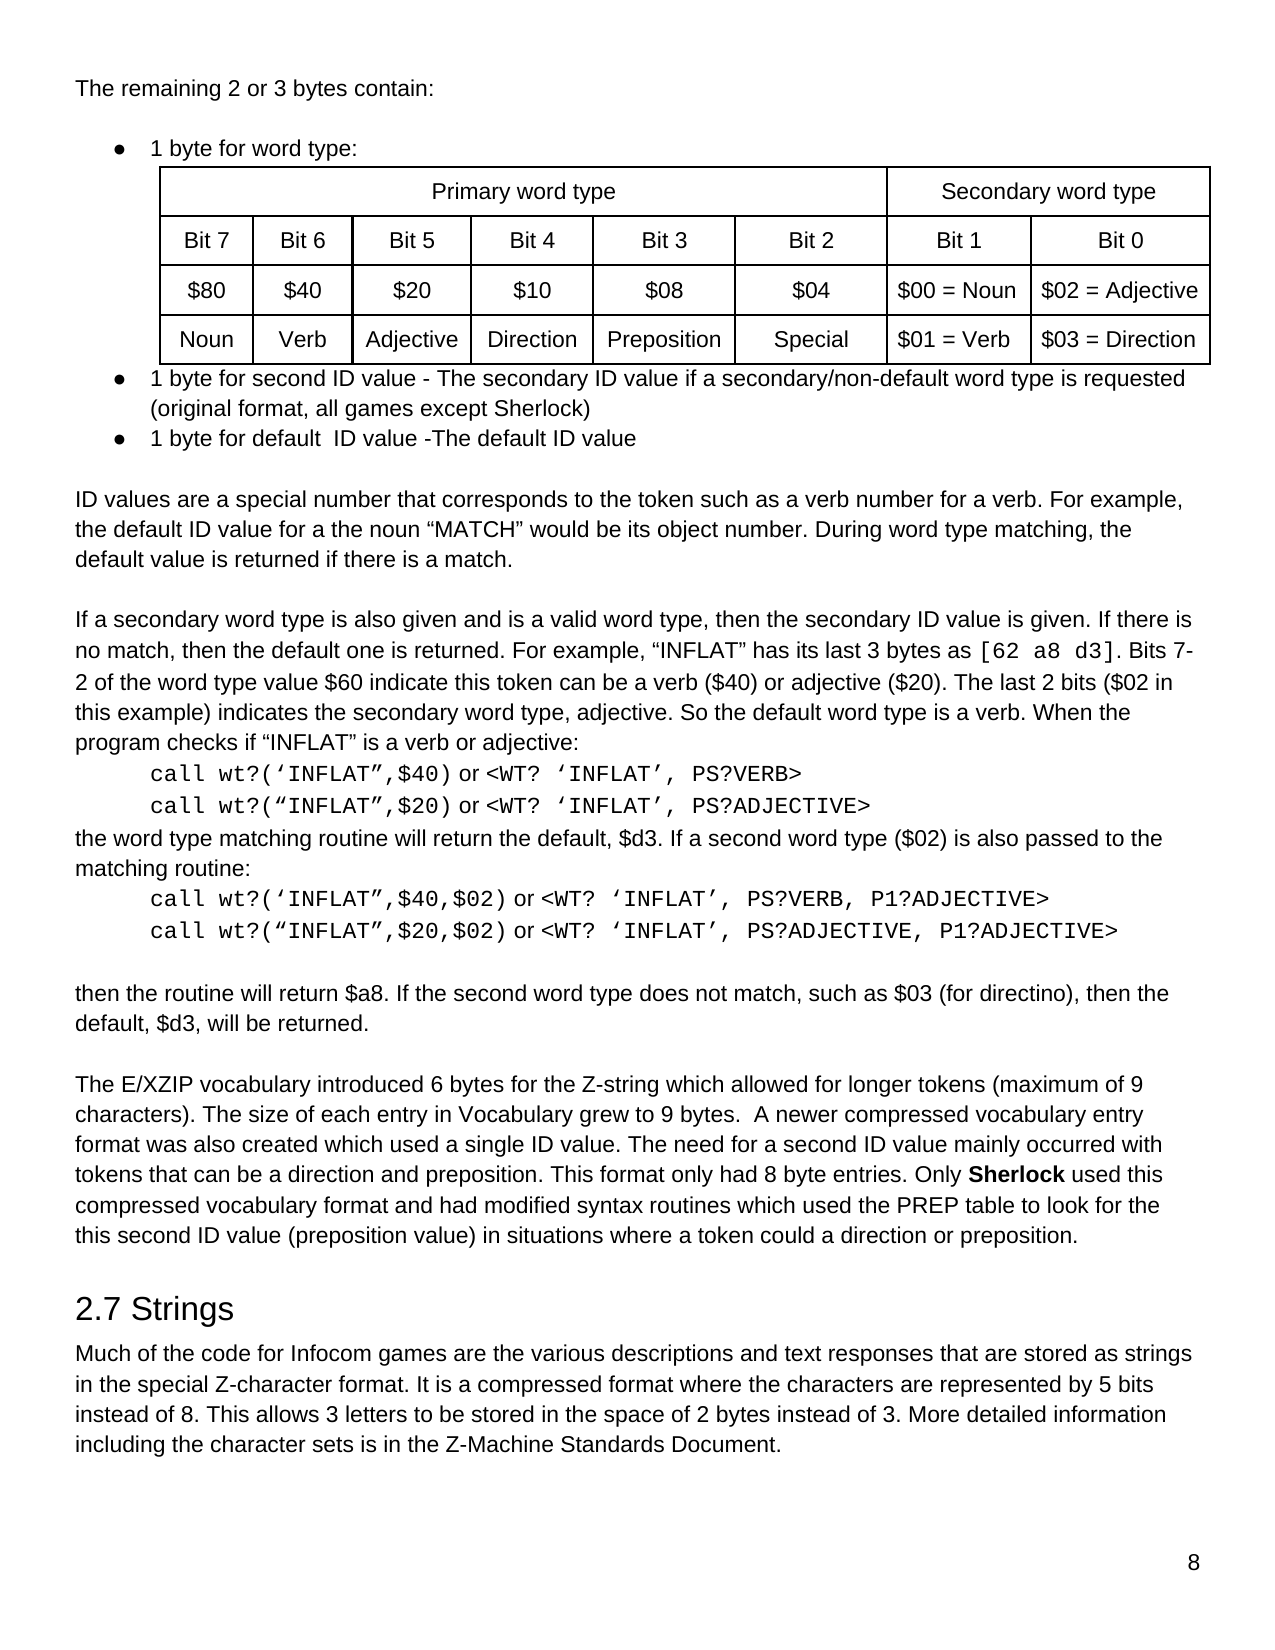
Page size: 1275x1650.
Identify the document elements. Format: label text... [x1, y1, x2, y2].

table_cell $00 = Noun [888, 266, 1030, 313]
table_cell $01 = Verb [888, 316, 1030, 363]
text call wt?(“INFLAT”,$20) or <WT? ‘INFLAT’, PS?ADJECTIVE> [75, 792, 1200, 820]
table_cell Bit 6 [254, 217, 351, 264]
table_cell Preposition [594, 316, 734, 363]
table_header Secondary word type [888, 168, 1209, 215]
table_cell $02 = Adjective [1032, 266, 1209, 313]
list 1 byte for word type: [112, 135, 1200, 162]
list 1 byte for second ID value - The secondary ID value if a secondary/non-default word type is requested (original format, all games except Sherlock) [112, 365, 1200, 421]
table_cell Bit 7 [161, 217, 252, 264]
table_cell Bit 2 [736, 217, 886, 264]
table_cell Noun [161, 316, 252, 363]
subtitle 2.7 Strings [75, 1289, 1200, 1328]
text call wt?(‘INFLAT”,$40,$02) or <WT? ‘INFLAT’, PS?VERB, P1?ADJECTIVE> [75, 885, 1200, 913]
text If a secondary word type is also given and is a valid word type, then the secondary ID value is given. If there is no match, then the default one is returned. For example, “INFLAT” has its last 3 bytes as [62 a8 d3]. Bits 7-2 of the word type value $60 indicate this token can be a verb ($40) or adjective ($20). The last 2 bits ($02 in this example) indicates the secondary word type, adjective. So the default word type is a verb. When the program checks if “INFLAT” is a verb or adjective: [75, 606, 1200, 756]
table_cell Bit 0 [1032, 217, 1209, 264]
table_cell $80 [161, 266, 252, 313]
table_cell $08 [594, 266, 734, 313]
table_cell Bit 1 [888, 217, 1030, 264]
table_cell Direction [472, 316, 592, 363]
text then the routine will return $a8. If the second word type does not match, such as $03 (for directino), then the default, $d3, will be returned. [75, 980, 1200, 1037]
table_cell Bit 5 [354, 217, 470, 264]
table_cell $40 [254, 266, 351, 313]
text call wt?(‘INFLAT”,$40) or <WT? ‘INFLAT’, PS?VERB> [75, 759, 1200, 788]
text ID values are a special number that corresponds to the token such as a verb number for a verb. For example, the default ID value for a the noun “MATCH” would be its object number. During word type matching, the default value is returned if there is a match. [75, 486, 1200, 572]
table_cell Bit 3 [594, 217, 734, 264]
text the word type matching routine will return the default, $d3. If a second word type ($02) is also passed to the matching routine: [75, 824, 1200, 881]
table_cell $10 [472, 266, 592, 313]
table_cell Bit 4 [472, 217, 592, 264]
list 1 byte for default ID value -The default ID value [112, 425, 1200, 452]
table_cell Verb [254, 316, 351, 363]
text Much of the code for Infocom games are the various descriptions and text responses that are stored as strings in the special Z-character format. It is a compressed format where the characters are represented by 5 bits instead of 8. This allows 3 letters to be stored in the space of 2 bytes instead of 3. More detailed information including the character sets is in the Z-Machine Standards Document. [75, 1340, 1200, 1457]
table_cell Special [736, 316, 886, 363]
table_cell $20 [354, 266, 470, 313]
table_header Primary word type [161, 168, 886, 215]
text call wt?(“INFLAT”,$20,$02) or <WT? ‘INFLAT’, PS?ADJECTIVE, P1?ADJECTIVE> [75, 917, 1200, 946]
table_cell Adjective [354, 316, 470, 363]
table_cell $03 = Direction [1032, 316, 1209, 363]
table_cell $04 [736, 266, 886, 313]
text The E/XZIP vocabulary introduced 6 bytes for the Z-string which allowed for longer tokens (maximum of 9 characters). The size of each entry in Vocabulary grew to 9 bytes. A newer compressed vocabulary entry format was also created which used a single ID value. The need for a second ID value mainly occurred with tokens that can be a direction and preposition. This format only had 8 byte entries. Only Sherlock used this compressed vocabulary format and had modified syntax routines which used the PREP table to look for the this second ID value (preposition value) in situations where a token could a direction or preposition. [75, 1071, 1200, 1248]
text The remaining 2 or 3 bytes contain: [75, 75, 1200, 101]
